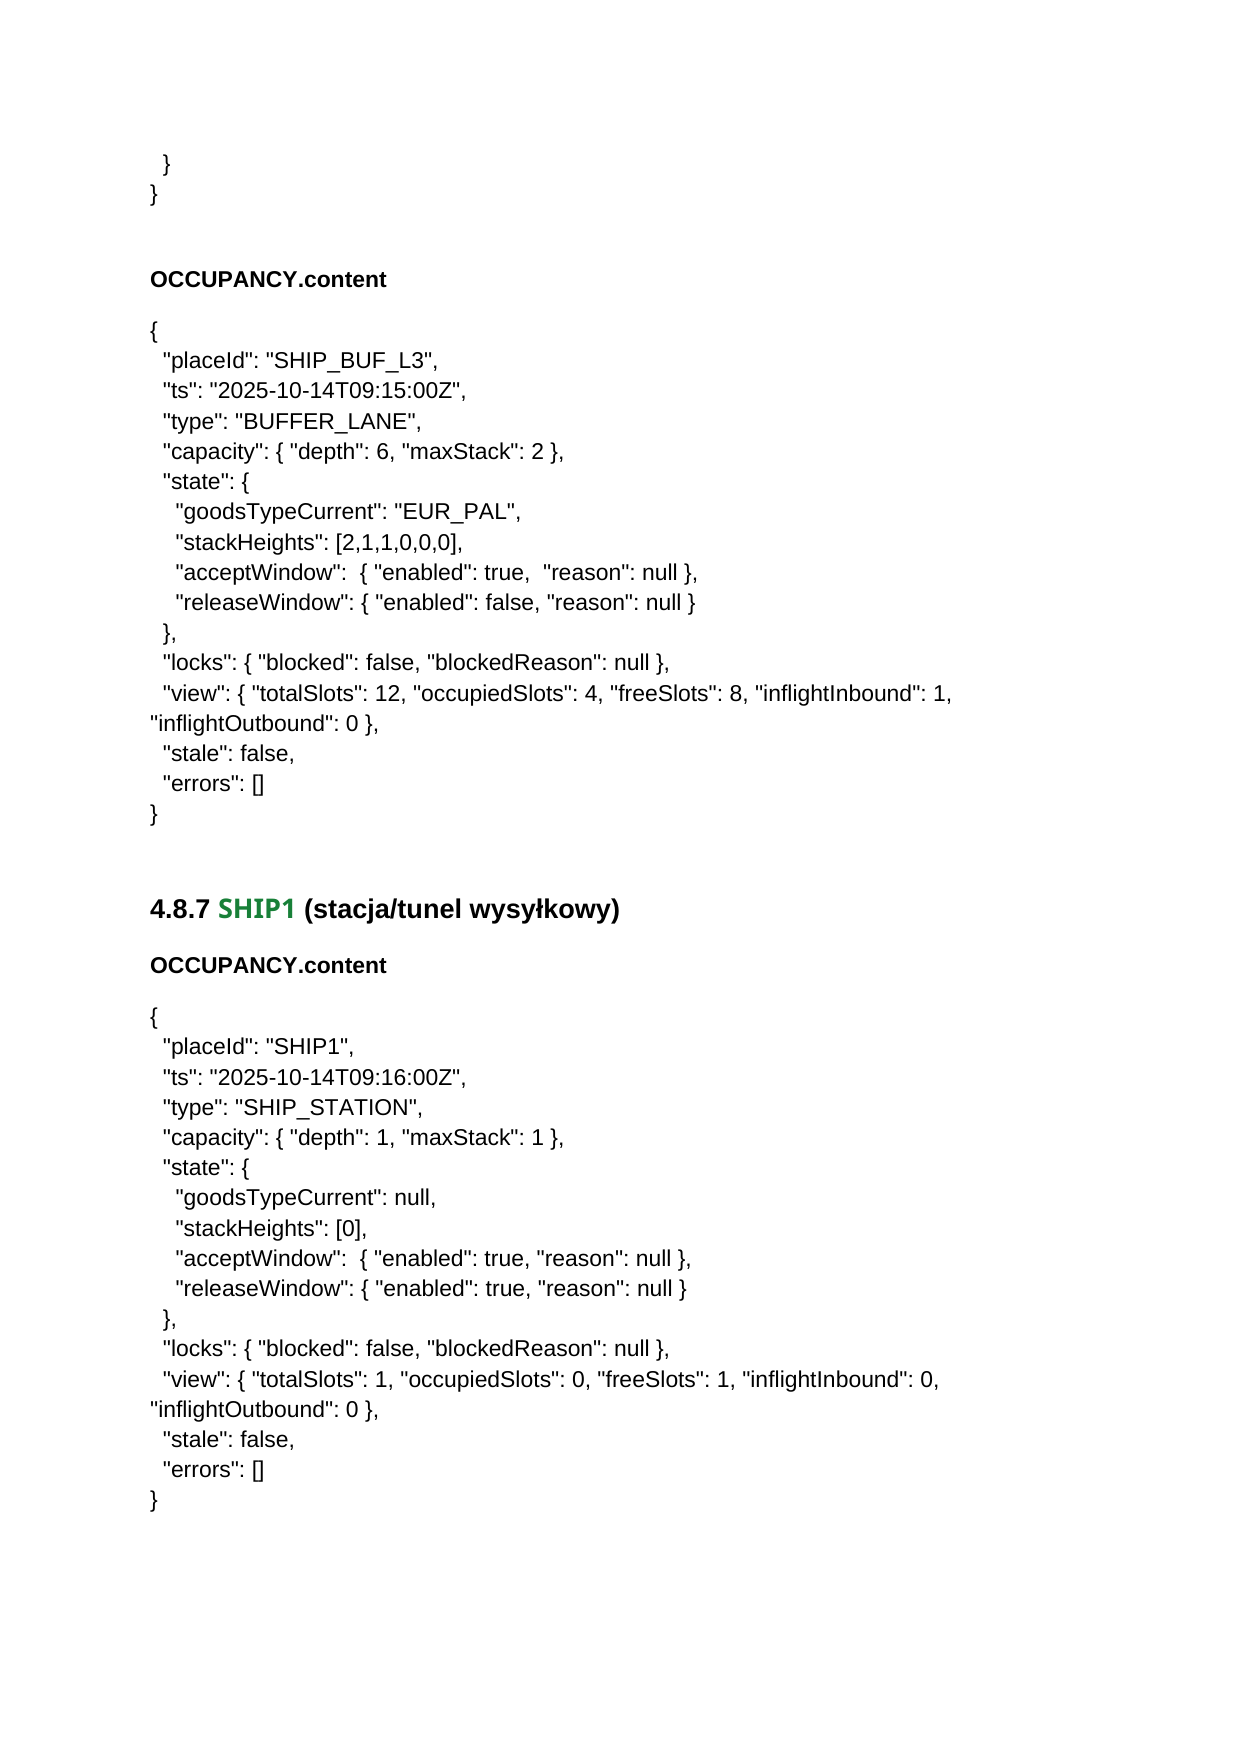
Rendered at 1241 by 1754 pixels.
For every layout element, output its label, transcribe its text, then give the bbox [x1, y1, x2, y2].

text "stackHeights": [2,1,1,0,0,0], [150, 528, 1090, 555]
text "stackHeights": [0], [150, 1214, 1090, 1241]
text "acceptWindow": { "enabled": true, "reason": null }, [150, 1245, 1090, 1271]
text "stale": false, [150, 740, 1090, 766]
text "state": { [150, 468, 1090, 494]
text "acceptWindow": { "enabled": true, "reason": null }, [150, 559, 1090, 585]
text "ts": "2025-10-14T09:15:00Z", [150, 377, 1090, 404]
text "goodsTypeCurrent": null, [150, 1184, 1090, 1211]
text "view": { "totalSlots": 1, "occupiedSlots": 0, "freeSlots": 1, "inflightInbound": 0, "inflightOutbound": 0 }, [150, 1366, 1090, 1422]
text "locks": { "blocked": false, "blockedReason": null }, [150, 1335, 1090, 1362]
text "stale": false, [150, 1426, 1090, 1452]
text "type": "SHIP_STATION", [150, 1094, 1090, 1120]
text "state": { [150, 1154, 1090, 1181]
text "view": { "totalSlots": 12, "occupiedSlots": 4, "freeSlots": 8, "inflightInbound": 1, "inflightOutbound": 0 }, [150, 679, 1090, 736]
text { [150, 1003, 1090, 1029]
subtitle 4.8.7 SHIP1 (stacja/tunel wysyłkowy) [150, 890, 1090, 927]
text "errors": [] [150, 1456, 1090, 1483]
text "goodsTypeCurrent": "EUR_PAL", [150, 498, 1090, 524]
text "type": "BUFFER_LANE", [150, 408, 1090, 434]
text OCCUPANCY.content [150, 266, 1090, 292]
text "locks": { "blocked": false, "blockedReason": null }, [150, 649, 1090, 676]
text "capacity": { "depth": 6, "maxStack": 2 }, [150, 438, 1090, 464]
text "errors": [] [150, 770, 1090, 796]
text } [150, 1486, 1090, 1513]
text } [150, 180, 1090, 207]
text }, [150, 619, 1090, 645]
text }, [150, 1305, 1090, 1332]
text "ts": "2025-10-14T09:16:00Z", [150, 1063, 1090, 1090]
text { [150, 317, 1090, 343]
text } [150, 800, 1090, 827]
text "capacity": { "depth": 1, "maxStack": 1 }, [150, 1124, 1090, 1150]
text "releaseWindow": { "enabled": false, "reason": null } [150, 589, 1090, 615]
text OCCUPANCY.content [150, 952, 1090, 978]
text "placeId": "SHIP_BUF_L3", [150, 347, 1090, 373]
text "placeId": "SHIP1", [150, 1033, 1090, 1060]
text } [150, 150, 1090, 176]
text "releaseWindow": { "enabled": true, "reason": null } [150, 1275, 1090, 1301]
